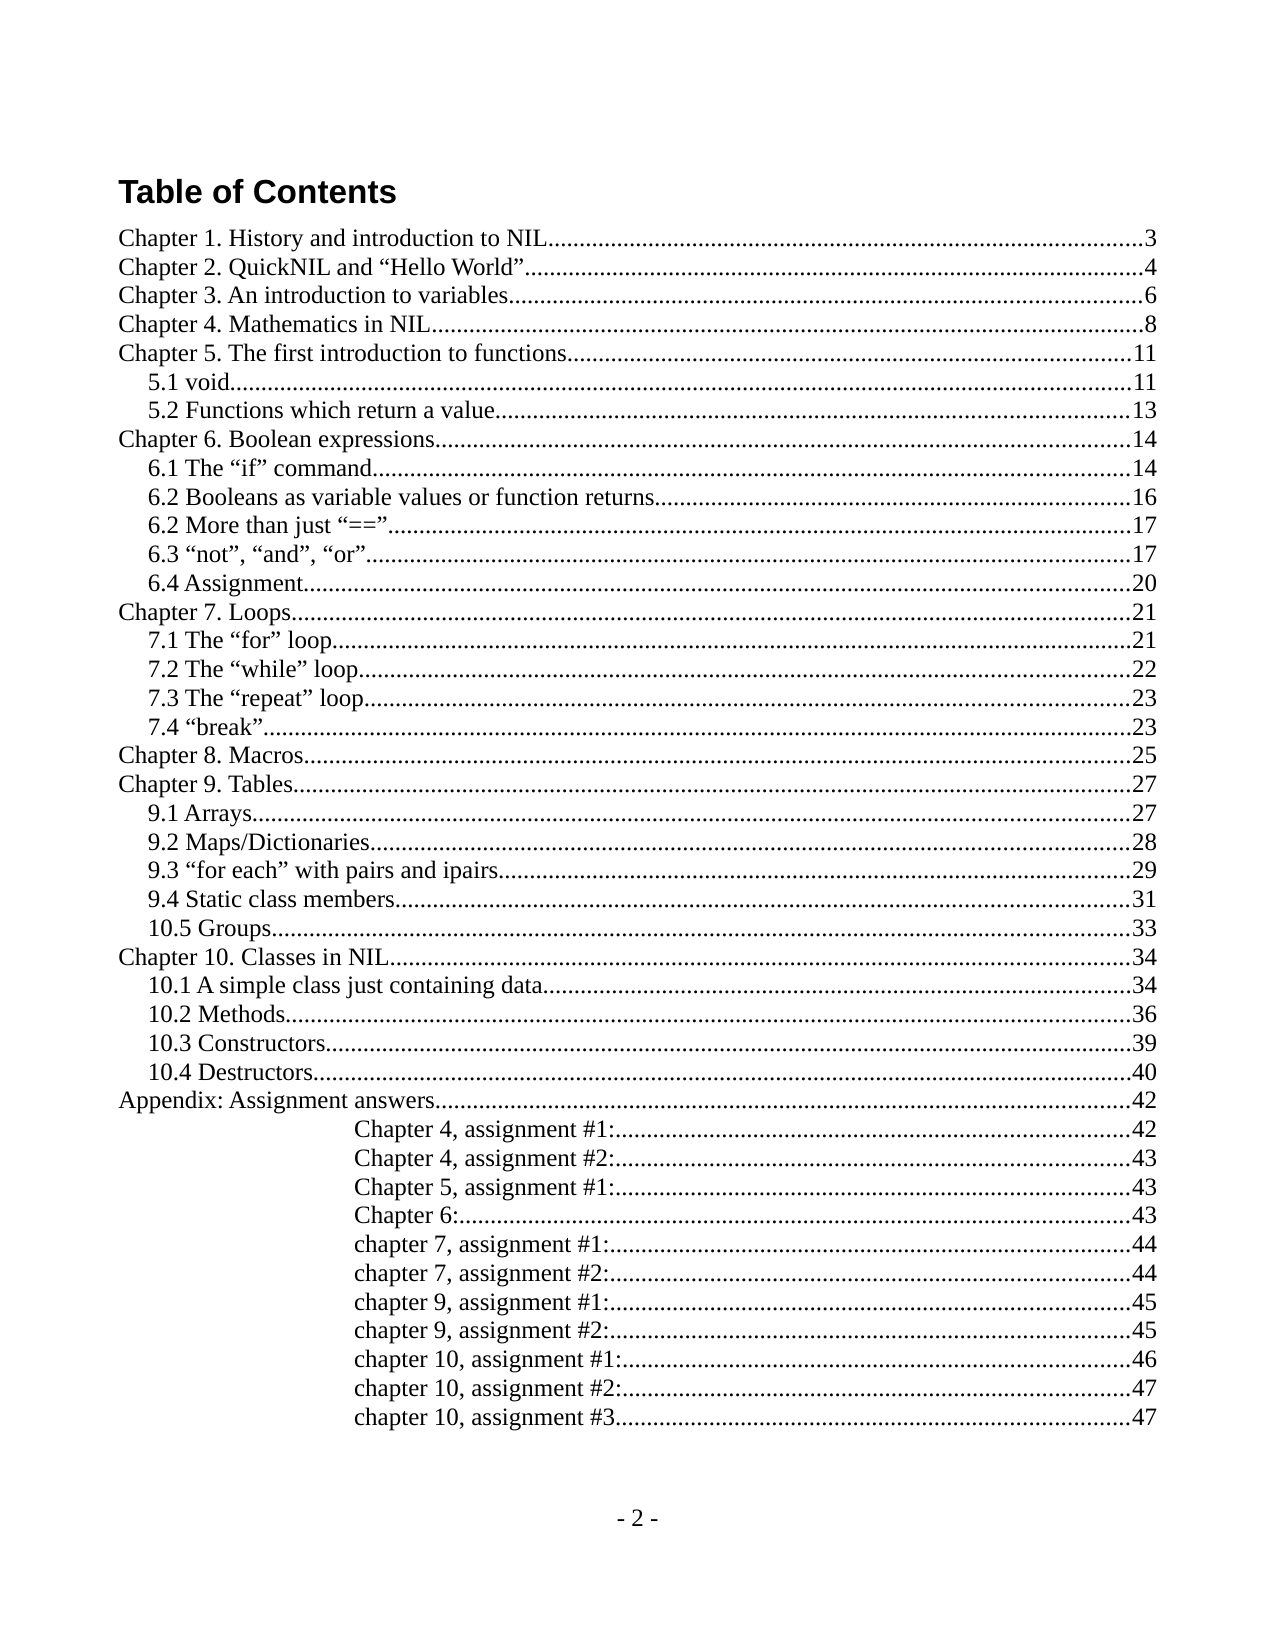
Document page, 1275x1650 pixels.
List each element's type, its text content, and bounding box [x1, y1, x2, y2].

text Chapter 5, assignment #1: 43 [354, 1172, 1157, 1200]
text Chapter 2. QuickNIL and “Hello World” 4 [118, 252, 1157, 280]
text Chapter 6: 43 [354, 1200, 1157, 1229]
text 5.1 void 11 [148, 367, 1157, 395]
text Chapter 3. An introduction to variables 6 [118, 280, 1157, 309]
text 6.1 The “if” command 14 [148, 453, 1157, 482]
text 9.1 Arrays 27 [148, 798, 1157, 827]
text Appendix: Assignment answers 42 [118, 1085, 1157, 1114]
text chapter 9, assignment #2: 45 [354, 1315, 1157, 1344]
text 7.4 “break” 23 [148, 712, 1157, 740]
text chapter 7, assignment #1: 44 [354, 1229, 1157, 1258]
text 6.4 Assignment 20 [148, 568, 1157, 597]
text Chapter 5. The first introduction to functions 11 [118, 338, 1157, 367]
text Chapter 9. Tables 27 [118, 769, 1157, 798]
text 10.3 Constructors 39 [148, 1028, 1157, 1057]
text Chapter 1. History and introduction to NIL 3 [118, 223, 1157, 252]
text chapter 9, assignment #1: 45 [354, 1287, 1157, 1315]
text 6.2 More than just “==” 17 [148, 510, 1157, 539]
text Chapter 4. Mathematics in NIL 8 [118, 309, 1157, 338]
text 10.2 Methods 36 [148, 999, 1157, 1028]
text 10.5 Groups 33 [148, 913, 1157, 942]
text 7.1 The “for” loop 21 [148, 625, 1157, 654]
subtitle Table of Contents [118, 172, 1157, 210]
text chapter 10, assignment #2: 47 [354, 1373, 1157, 1402]
text 9.2 Maps/Dictionaries 28 [148, 827, 1157, 855]
text 7.2 The “while” loop 22 [148, 654, 1157, 683]
text 6.3 “not”, “and”, “or” 17 [148, 539, 1157, 568]
text 10.1 A simple class just containing data 34 [148, 970, 1157, 999]
text 9.4 Static class members 31 [148, 884, 1157, 913]
text chapter 10, assignment #1: 46 [354, 1344, 1157, 1373]
text 5.2 Functions which return a value 13 [148, 395, 1157, 424]
text Chapter 4, assignment #2: 43 [354, 1143, 1157, 1172]
text chapter 10, assignment #3 47 [354, 1402, 1157, 1430]
text Chapter 7. Loops 21 [118, 597, 1157, 625]
text Chapter 10. Classes in NIL 34 [118, 942, 1157, 970]
text 6.2 Booleans as variable values or function returns 16 [148, 482, 1157, 510]
text 9.3 “for each” with pairs and ipairs 29 [148, 855, 1157, 884]
text 10.4 Destructors 40 [148, 1057, 1157, 1085]
text Chapter 6. Boolean expressions 14 [118, 424, 1157, 453]
text Chapter 8. Macros 25 [118, 740, 1157, 769]
text chapter 7, assignment #2: 44 [354, 1258, 1157, 1287]
text Chapter 4, assignment #1: 42 [354, 1114, 1157, 1143]
text 7.3 The “repeat” loop 23 [148, 683, 1157, 712]
